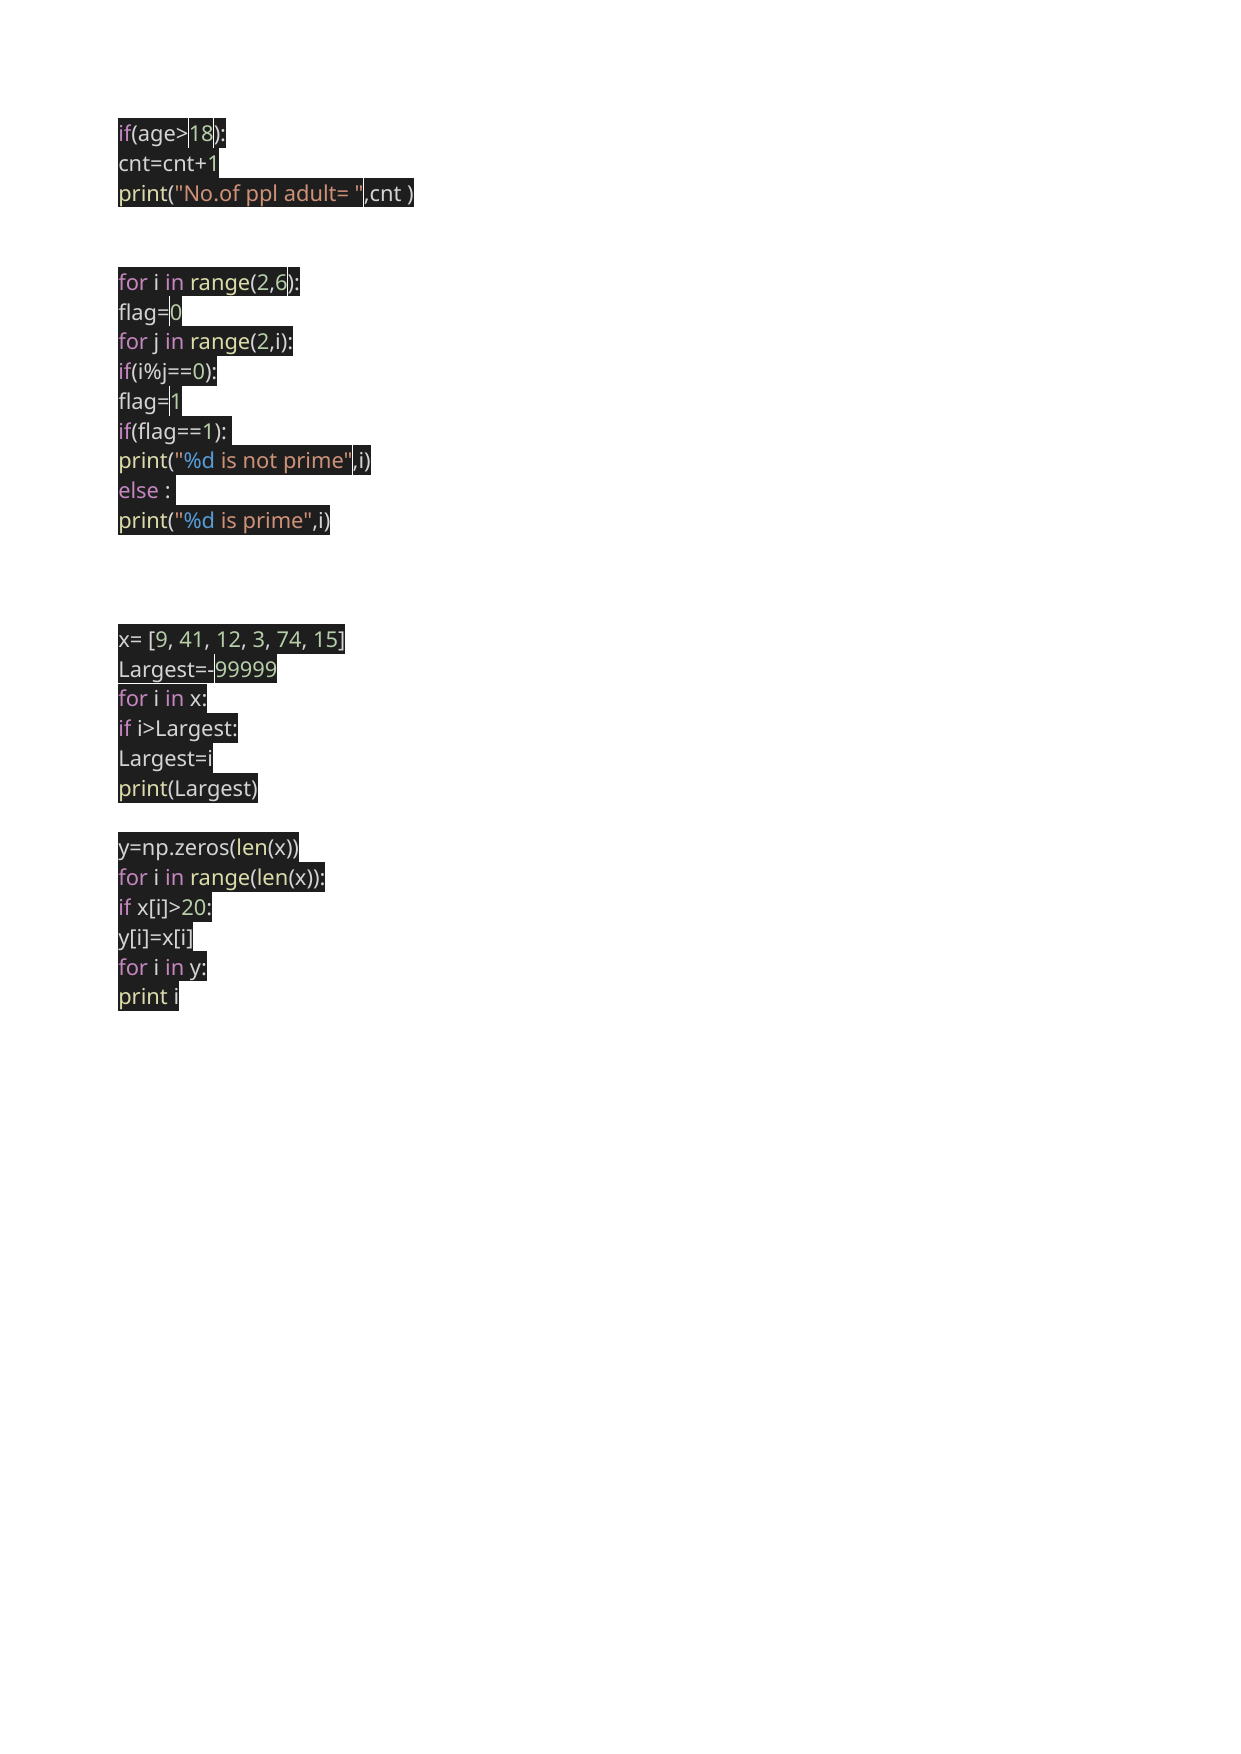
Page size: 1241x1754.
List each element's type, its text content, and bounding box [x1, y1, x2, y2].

text y=np.zeros(len(x)) [118, 832, 1122, 862]
text else : [118, 475, 1122, 505]
text for i in range(2,6): [118, 267, 1122, 296]
text print("%d is prime",i) [118, 505, 1122, 535]
text flag=1 [118, 386, 1122, 416]
text print(Largest) [118, 773, 1122, 803]
text y[i]=x[i] [118, 922, 1122, 951]
text print("%d is not prime",i) [118, 445, 1122, 475]
text x= [9, 41, 12, 3, 74, 15] [118, 624, 1122, 654]
text print("No.of ppl adult= ",cnt ) [118, 178, 1122, 207]
text for i in range(len(x)): [118, 862, 1122, 892]
text cnt=cnt+1 [118, 148, 1122, 178]
text if(flag==1): [118, 416, 1122, 445]
text print i [118, 981, 1122, 1011]
text if x[i]>20: [118, 892, 1122, 922]
text for i in y: [118, 951, 1122, 981]
text if(age>18): [118, 118, 1122, 148]
text flag=0 [118, 296, 1122, 326]
text for i in x: [118, 683, 1122, 713]
text if(i%j==0): [118, 356, 1122, 386]
text Largest=-99999 [118, 654, 1122, 683]
text for j in range(2,i): [118, 326, 1122, 356]
text Largest=i [118, 743, 1122, 773]
text if i>Largest: [118, 713, 1122, 743]
